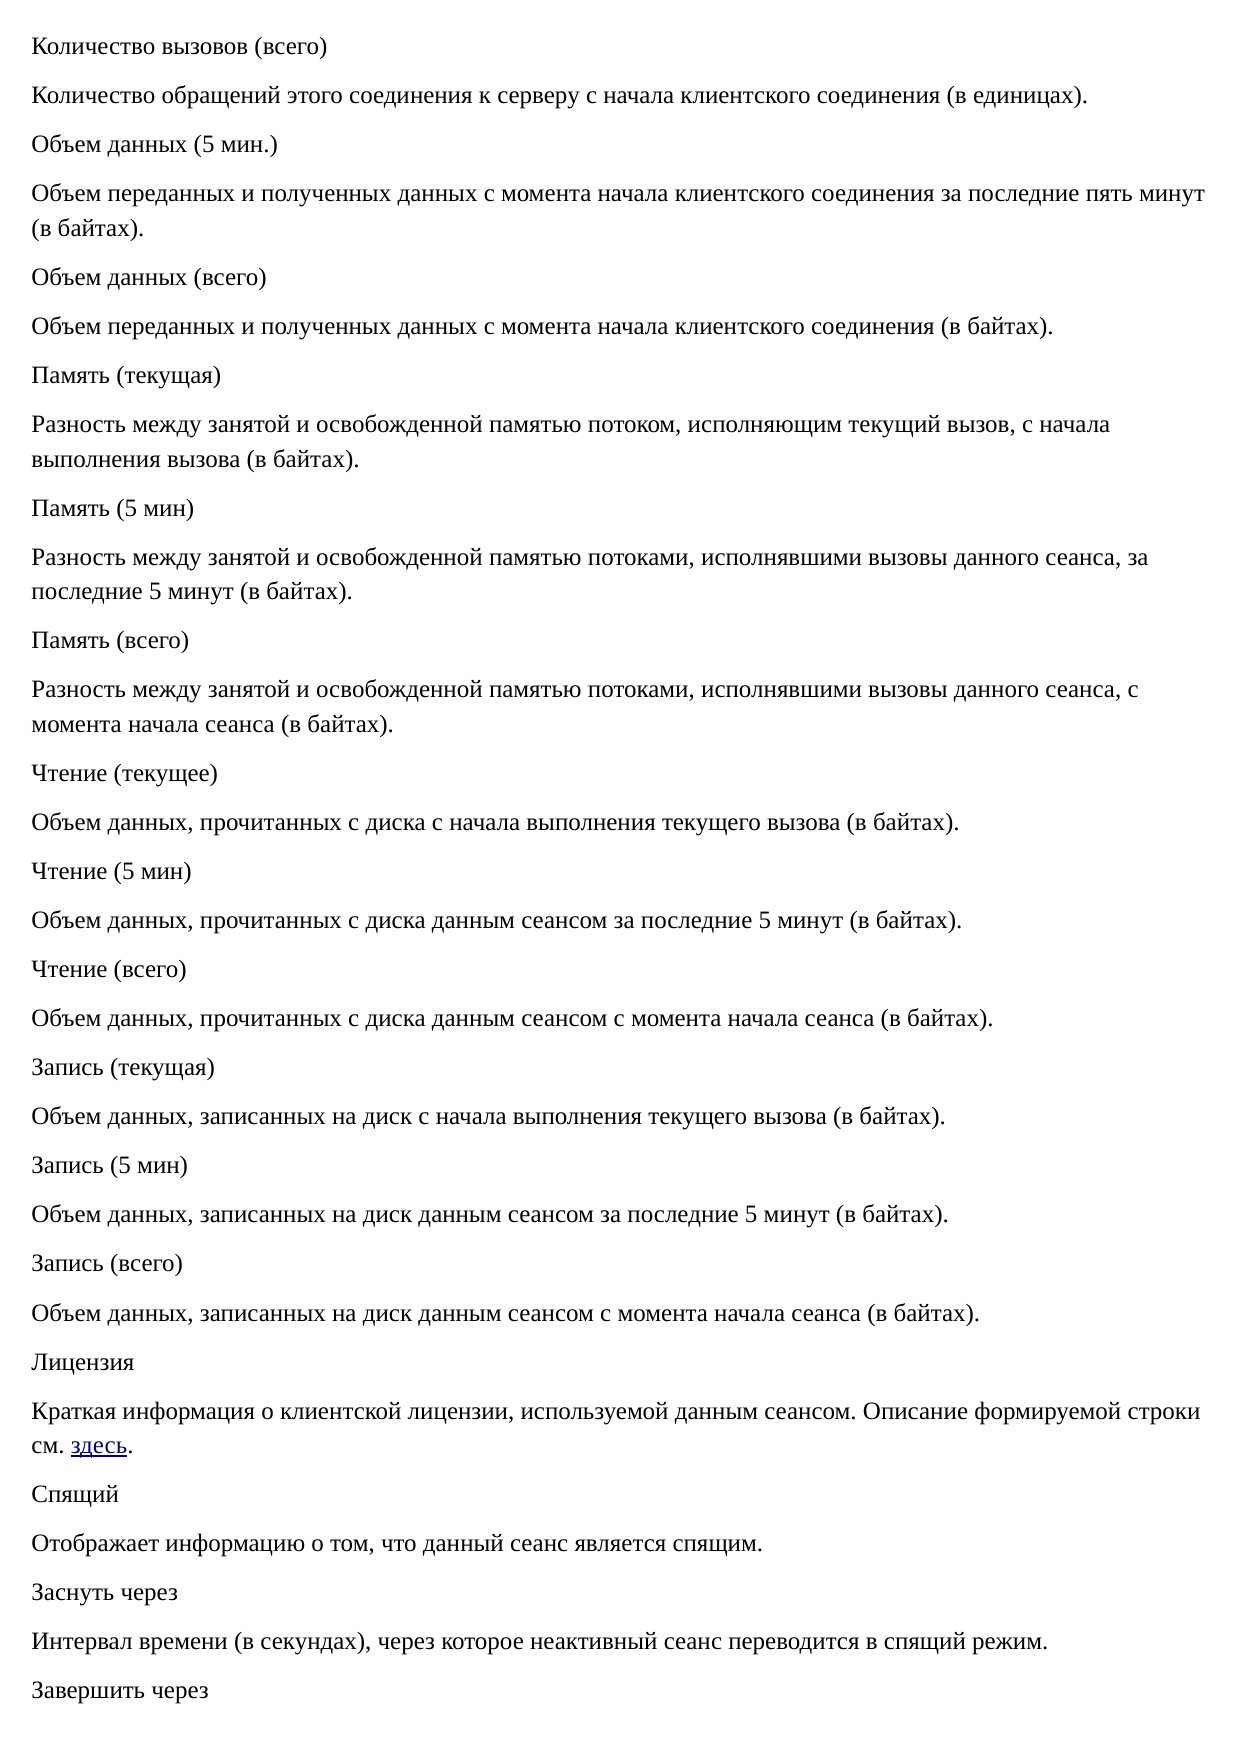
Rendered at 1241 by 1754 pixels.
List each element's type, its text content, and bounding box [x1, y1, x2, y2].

text Чтение (текущее) [31, 758, 1212, 787]
text Интервал времени (в секундах), через которое неактивный сеанс переводится в спящий режим. [31, 1626, 1212, 1655]
text Объем данных, прочитанных с диска данным сеансом за последние 5 минут (в байтах). [31, 905, 1212, 934]
text Объем данных, записанных на диск данным сеансом за последние 5 минут (в байтах). [31, 1199, 1212, 1228]
text Запись (5 мин) [31, 1150, 1212, 1179]
text Чтение (всего) [31, 954, 1212, 983]
text Заснуть через [31, 1577, 1212, 1606]
text Память (текущая) [31, 360, 1212, 389]
text Объем данных, записанных на диск с начала выполнения текущего вызова (в байтах). [31, 1101, 1212, 1130]
text Лицензия [31, 1347, 1212, 1375]
text Разность между занятой и освобожденной памятью потоком, исполняющим текущий вызов, с начала выполнения вызова (в байтах). [31, 409, 1212, 472]
text Количество обращений этого соединения к серверу с начала клиентского соединения (в единицах). [31, 80, 1212, 109]
text Чтение (5 мин) [31, 856, 1212, 885]
text Объем данных, записанных на диск данным сеансом с момента начала сеанса (в байтах). [31, 1298, 1212, 1326]
text Разность между занятой и освобожденной памятью потоками, исполнявшими вызовы данного сеанса, с момента начала сеанса (в байтах). [31, 674, 1212, 738]
text Память (5 мин) [31, 493, 1212, 521]
text Запись (всего) [31, 1248, 1212, 1277]
text Запись (текущая) [31, 1052, 1212, 1081]
text Объем переданных и полученных данных с момента начала клиентского соединения (в байтах). [31, 311, 1212, 340]
text Количество вызовов (всего) [31, 31, 1212, 60]
text Память (всего) [31, 625, 1212, 654]
text Объем переданных и полученных данных с момента начала клиентского соединения за последние пять минут (в байтах). [31, 178, 1212, 242]
text Разность между занятой и освобожденной памятью потоками, исполнявшими вызовы данного сеанса, за последние 5 минут (в байтах). [31, 542, 1212, 605]
text Объем данных, прочитанных с диска данным сеансом с момента начала сеанса (в байтах). [31, 1003, 1212, 1032]
text Отображает информацию о том, что данный сеанс является спящим. [31, 1528, 1212, 1557]
text Спящий [31, 1479, 1212, 1508]
text Краткая информация о клиентской лицензии, используемой данным сеансом. Описание формируемой строки см. здесь. [31, 1396, 1212, 1459]
text Объем данных, прочитанных с диска с начала выполнения текущего вызова (в байтах). [31, 807, 1212, 836]
text Объем данных (всего) [31, 262, 1212, 291]
text Объем данных (5 мин.) [31, 129, 1212, 158]
text Завершить через [31, 1676, 1212, 1704]
